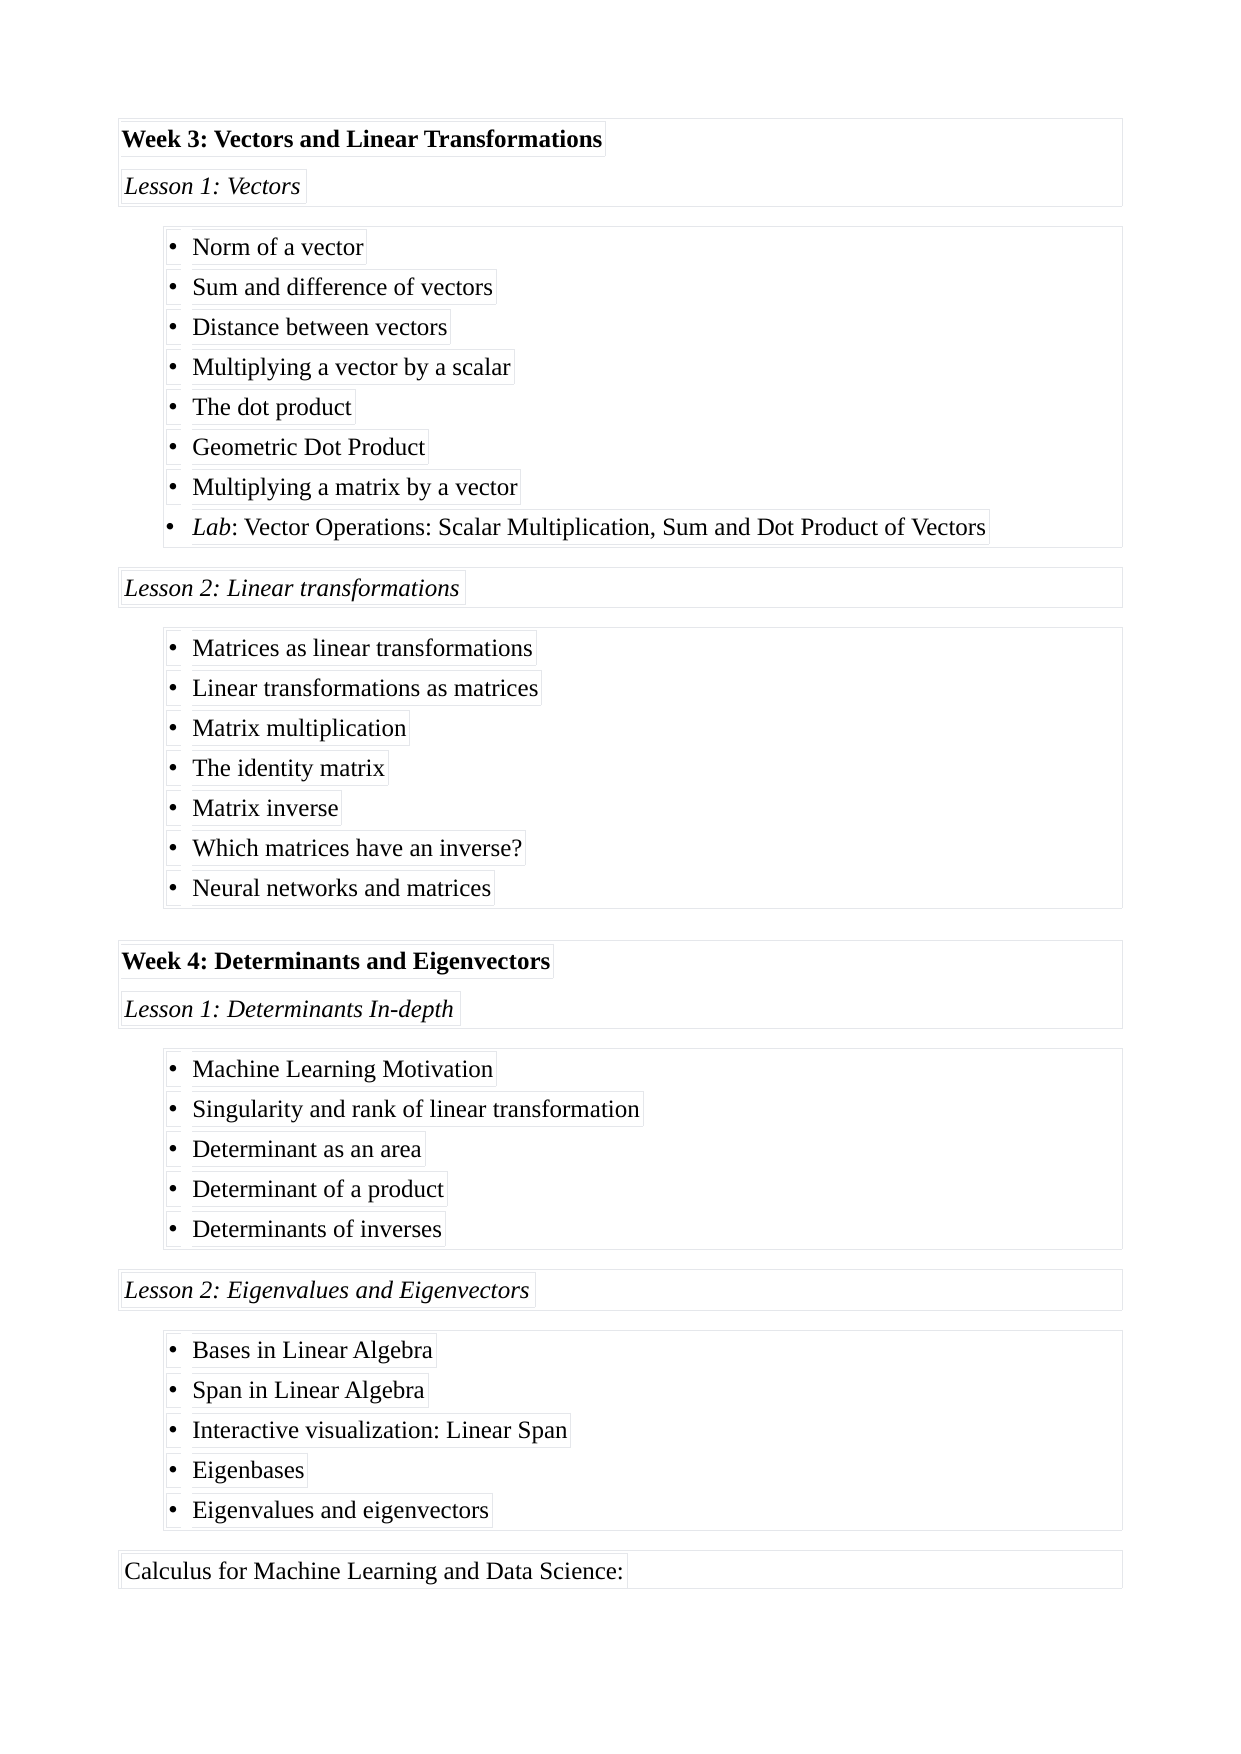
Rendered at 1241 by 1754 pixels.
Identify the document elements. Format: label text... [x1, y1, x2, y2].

list Multiplying a matrix by a vector [164, 466, 1122, 504]
list Determinants of inverses [164, 1208, 1122, 1249]
list Matrices as linear transformations [164, 628, 1122, 665]
list Interactive visualization: Linear Span [164, 1409, 1122, 1447]
text Calculus for Machine Learning and Data Science: [119, 1551, 1122, 1588]
list Eigenvalues and eigenvectors [164, 1489, 1122, 1530]
list Span in Linear Algebra [164, 1369, 1122, 1407]
list Geometric Dot Product [164, 426, 1122, 464]
list Which matrices have an inverse? [164, 827, 1122, 865]
text Lesson 2: Eigenvalues and Eigenvectors [119, 1270, 1122, 1310]
list Lab: Vector Operations: Scalar Multiplication, Sum and Dot Product of Vectors [164, 506, 1122, 547]
subtitle Week 3: Vectors and Linear Transformations [119, 119, 1122, 156]
list Determinant of a product [164, 1168, 1122, 1206]
list Bases in Linear Algebra [164, 1331, 1122, 1367]
list Machine Learning Motivation [164, 1049, 1122, 1086]
list Matrix inverse [164, 787, 1122, 825]
text Lesson 1: Vectors [119, 165, 1122, 206]
list Singularity and rank of linear transformation [164, 1088, 1122, 1126]
list Linear transformations as matrices [164, 667, 1122, 705]
list The identity matrix [164, 747, 1122, 785]
list Sum and difference of vectors [164, 266, 1122, 304]
list Norm of a vector [164, 227, 1122, 264]
list Eigenbases [164, 1449, 1122, 1487]
list Determinant as an area [164, 1128, 1122, 1166]
list Multiplying a vector by a scalar [164, 346, 1122, 384]
list Distance between vectors [164, 306, 1122, 344]
text Lesson 2: Linear transformations [119, 568, 1122, 607]
text Lesson 1: Determinants In-depth [119, 988, 1122, 1028]
list Matrix multiplication [164, 707, 1122, 745]
list Neural networks and matrices [164, 867, 1122, 908]
list The dot product [164, 386, 1122, 424]
subtitle Week 4: Determinants and Eigenvectors [119, 941, 1122, 978]
